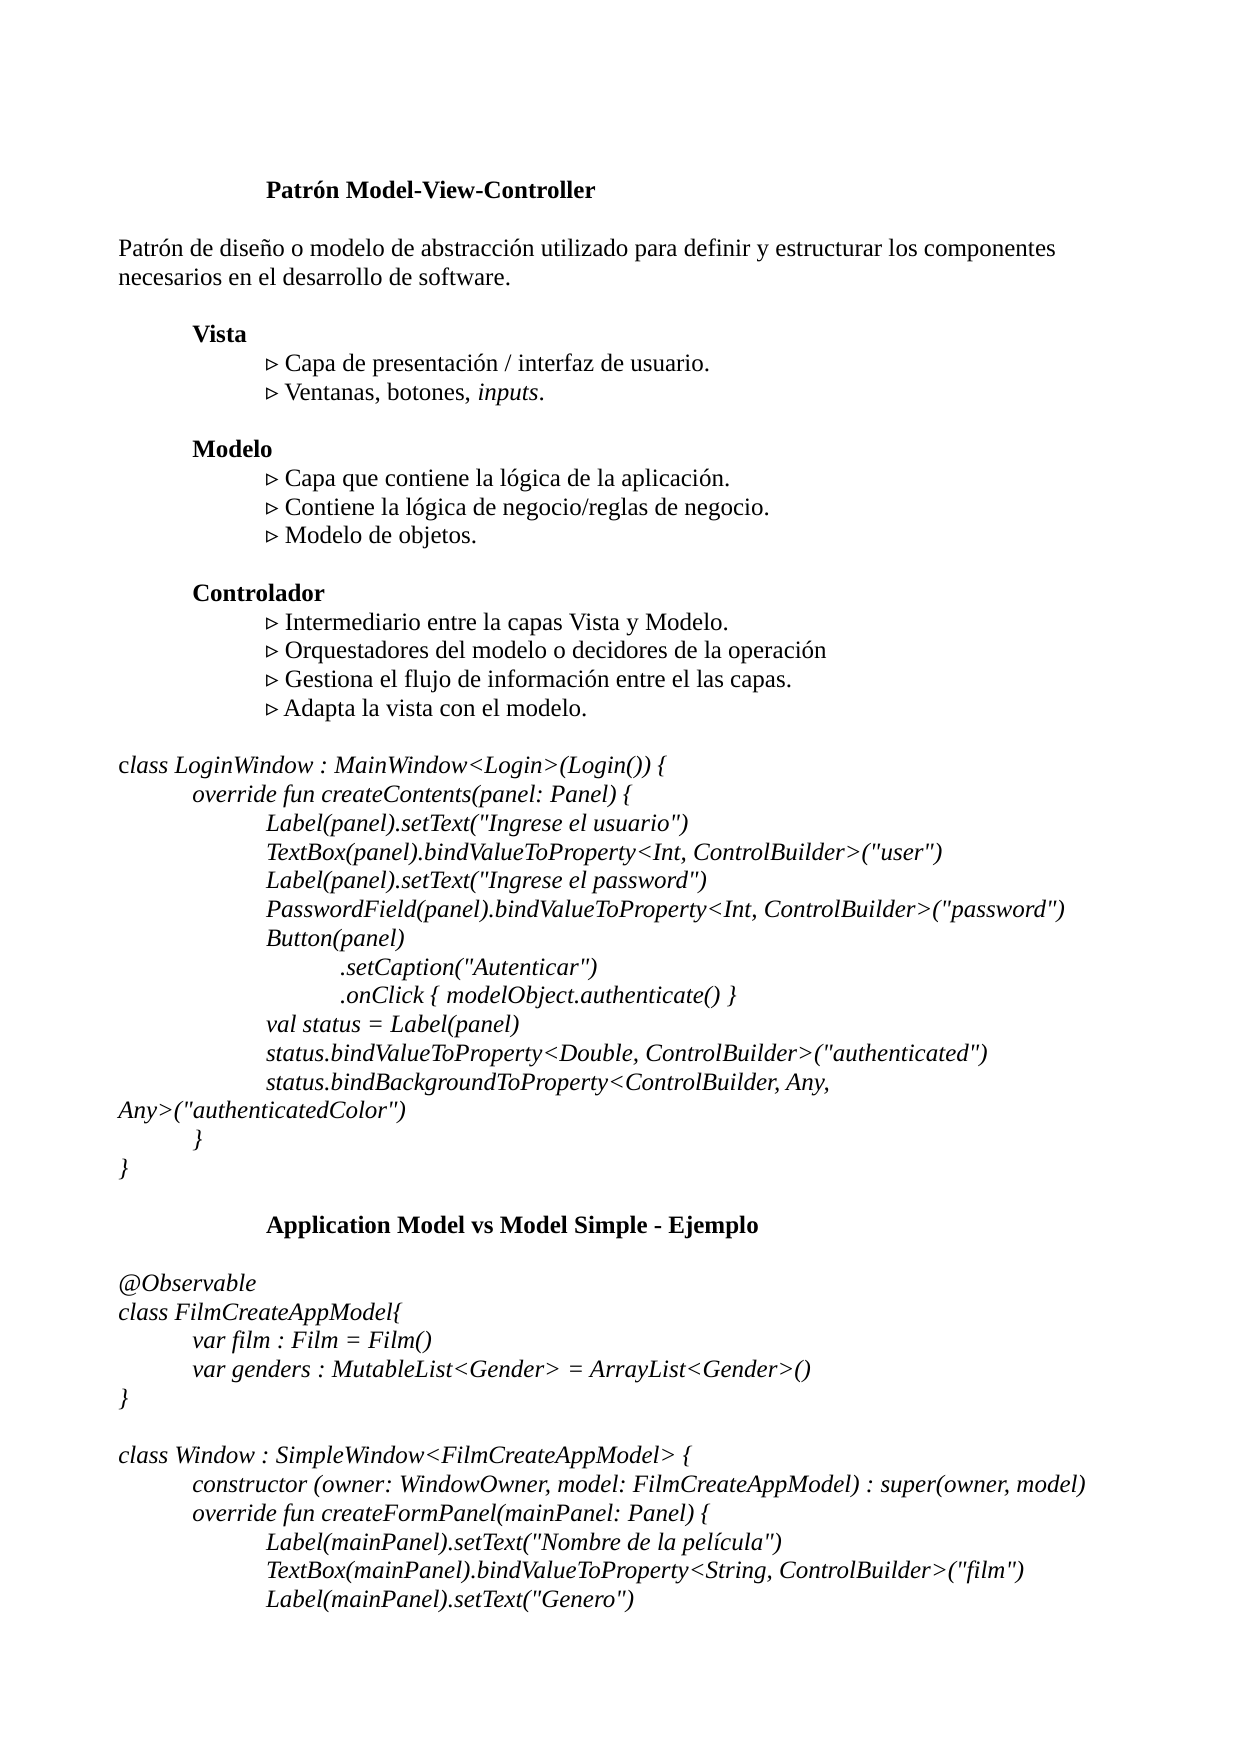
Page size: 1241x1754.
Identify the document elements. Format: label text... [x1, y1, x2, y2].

text Label(panel).setText("Ingrese el password") [118, 866, 1122, 894]
text Application Model vs Model Simple - Ejemplo [118, 1211, 1122, 1239]
text } [118, 1153, 1122, 1182]
text override fun createContents(panel: Panel) { [118, 779, 1122, 808]
text .setCaption("Autenticar") [118, 952, 1122, 981]
text ▹ Gestiona el flujo de información entre el las capas. [118, 664, 1122, 693]
text Modelo [118, 434, 1122, 463]
text Patrón de diseño o modelo de abstracción utilizado para definir y estructurar los componentes necesarios en el desarrollo de software. [118, 233, 1122, 291]
text ▹ Adapta la vista con el modelo. [118, 693, 1122, 722]
text Vista [118, 319, 1122, 348]
text class Window : SimpleWindow<FilmCreateAppModel> { [118, 1441, 1122, 1469]
text var genders : MutableList<Gender> = ArrayList<Gender>() [118, 1354, 1122, 1383]
text override fun createFormPanel(mainPanel: Panel) { [118, 1498, 1122, 1527]
text PasswordField(panel).bindValueToProperty<Int, ControlBuilder>("password") [118, 894, 1122, 923]
text } [118, 1383, 1122, 1412]
text @Observable [118, 1268, 1122, 1297]
text ▹ Capa de presentación / interfaz de usuario. [118, 348, 1122, 377]
text var film : Film = Film() [118, 1326, 1122, 1354]
text status.bindBackgroundToProperty<ControlBuilder, Any, Any>("authenticatedColor") [118, 1067, 1122, 1124]
text TextBox(panel).bindValueToProperty<Int, ControlBuilder>("user") [118, 837, 1122, 866]
text Button(panel) [118, 923, 1122, 952]
text ▹ Orquestadores del modelo o decidores de la operación [118, 636, 1122, 664]
text Controlador [118, 578, 1122, 607]
text ▹ Ventanas, botones, inputs. [118, 377, 1122, 406]
text Label(mainPanel).setText("Genero") [118, 1584, 1122, 1613]
text Patrón Model-View-Controller [118, 176, 1122, 204]
text class LoginWindow : MainWindow<Login>(Login()) { [118, 751, 1122, 779]
text status.bindValueToProperty<Double, ControlBuilder>("authenticated") [118, 1038, 1122, 1067]
text ▹ Modelo de objetos. [118, 521, 1122, 549]
text ▹ Contiene la lógica de negocio/reglas de negocio. [118, 492, 1122, 521]
text class FilmCreateAppModel{ [118, 1297, 1122, 1326]
text constructor (owner: WindowOwner, model: FilmCreateAppModel) : super(owner, model) [118, 1469, 1122, 1498]
text ▹ Capa que contiene la lógica de la aplicación. [118, 463, 1122, 492]
text Label(mainPanel).setText("Nombre de la película") [118, 1527, 1122, 1556]
text .onClick { modelObject.authenticate() } [118, 981, 1122, 1009]
text val status = Label(panel) [118, 1009, 1122, 1038]
text ▹ Intermediario entre la capas Vista y Modelo. [118, 607, 1122, 636]
text TextBox(mainPanel).bindValueToProperty<String, ControlBuilder>("film") [118, 1556, 1122, 1584]
text } [118, 1124, 1122, 1153]
text Label(panel).setText("Ingrese el usuario") [118, 808, 1122, 837]
